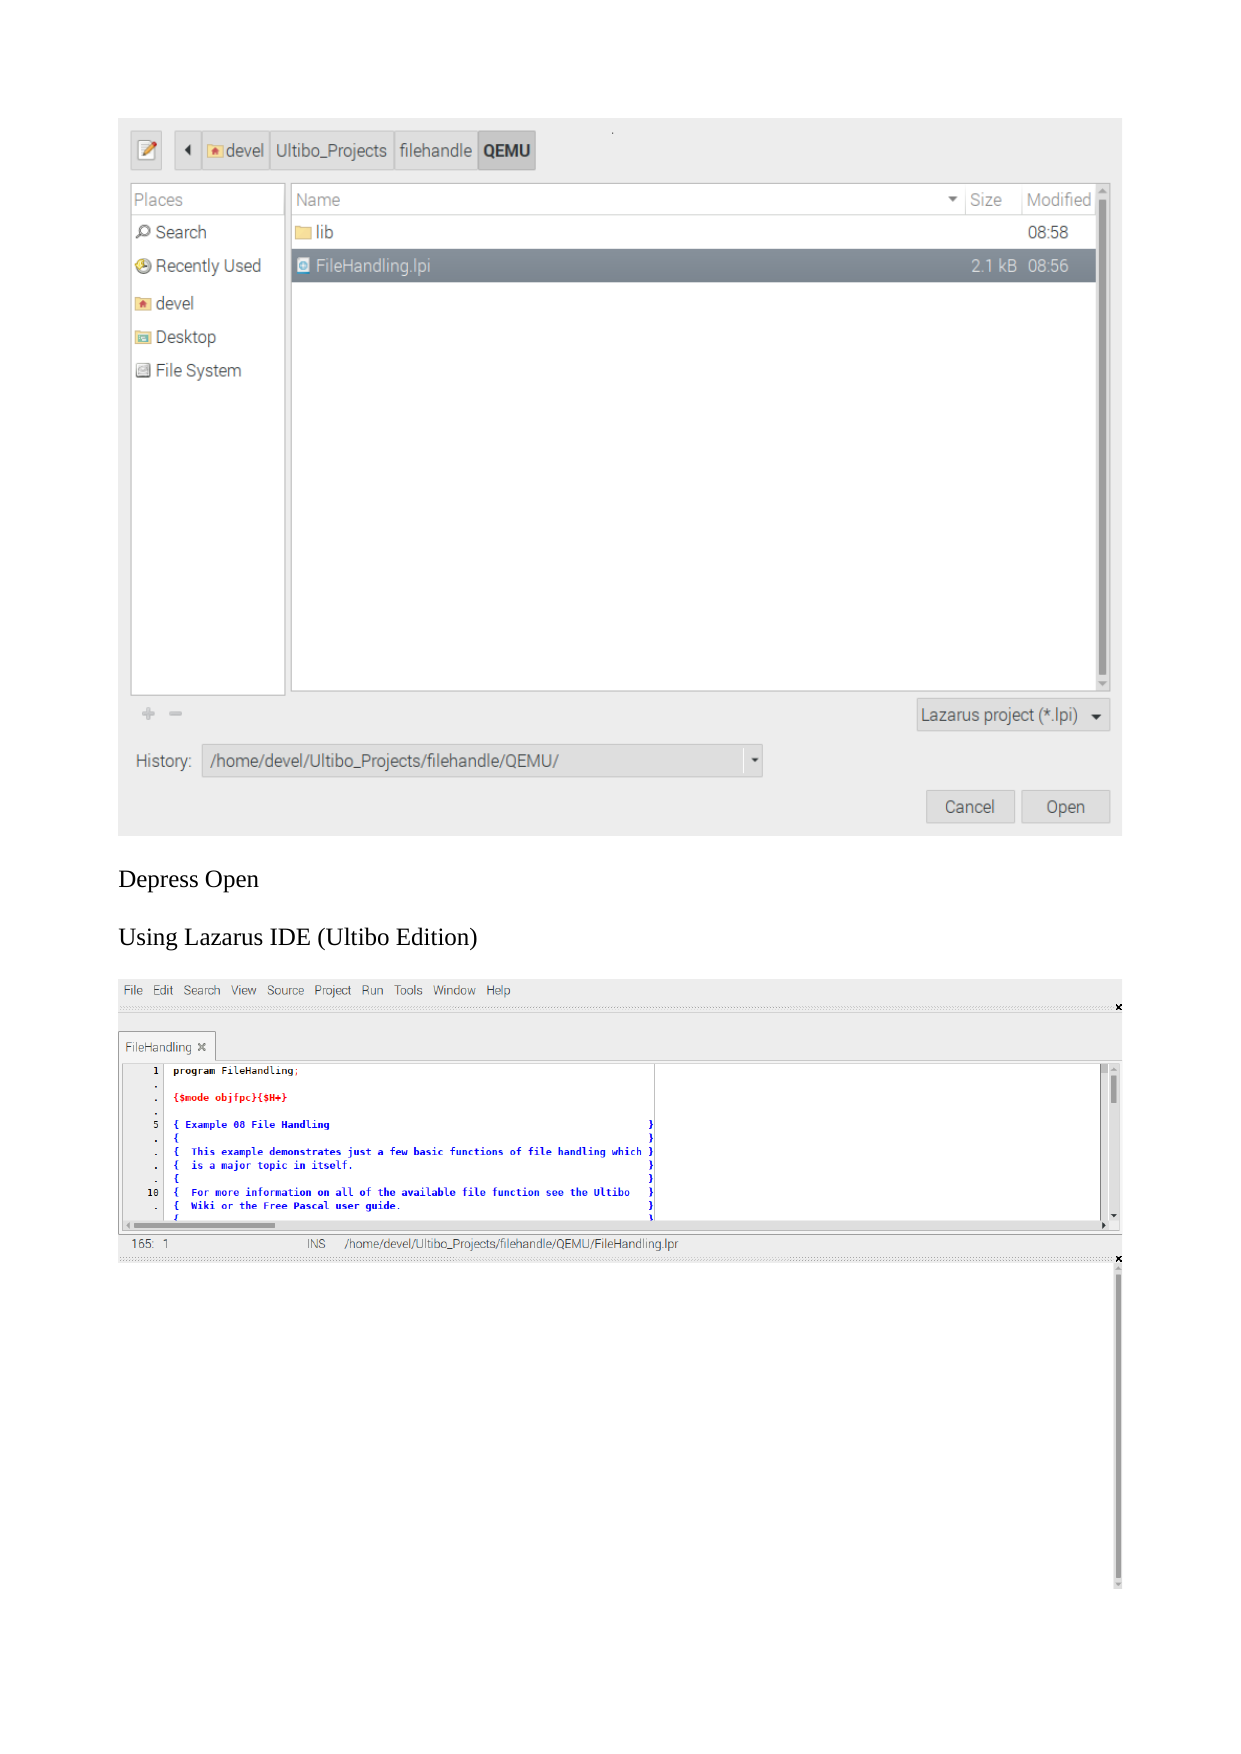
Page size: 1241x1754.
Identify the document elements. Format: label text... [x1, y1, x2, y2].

text Depress Open [118, 864, 1122, 893]
picture [118, 118, 1123, 836]
text Using Lazarus IDE (Ultibo Edition) [118, 922, 1122, 951]
picture [118, 979, 1123, 1589]
